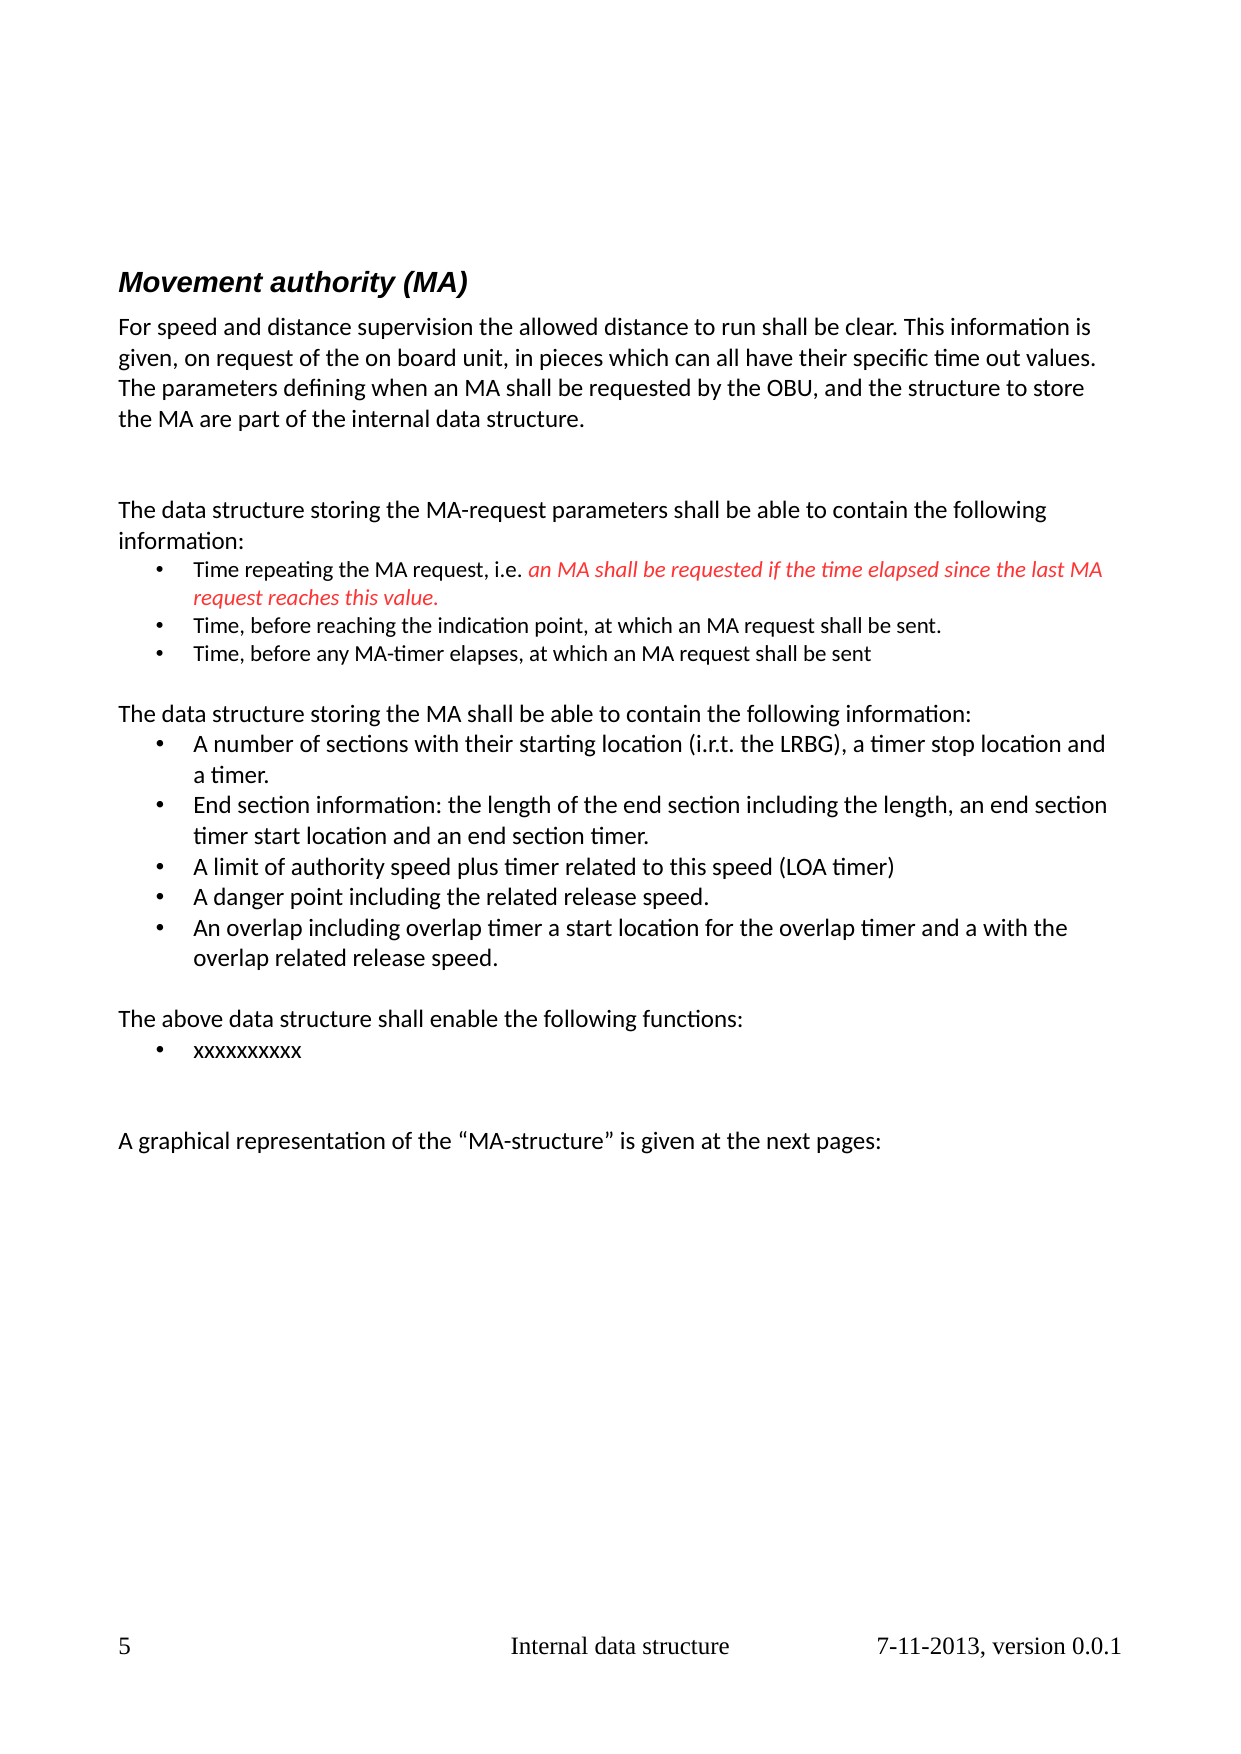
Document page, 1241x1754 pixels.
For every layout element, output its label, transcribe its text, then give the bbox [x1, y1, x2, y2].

list A limit of authority speed plus timer related to this speed (LOA timer) [156, 851, 1122, 881]
list Time, before reaching the indication point, at which an MA request shall be sent. [156, 611, 1122, 639]
text For speed and distance supervision the allowed distance to run shall be clear. This information is given, on request of the on board unit, in pieces which can all have their specific time out values. The parameters defining when an MA shall be requested by the OBU, and the structure to store the MA are part of the internal data structure. [118, 311, 1122, 433]
subtitle Movement authority (MA) [118, 265, 1122, 299]
list Time repeating the MA request, i.e. an MA shall be requested if the time elapsed since the last MA request reaches this value. [156, 555, 1122, 611]
list xxxxxxxxxx [156, 1034, 1122, 1064]
text The data structure storing the MA-request parameters shall be able to contain the following information: [118, 494, 1122, 555]
text The data structure storing the MA shall be able to contain the following information: [118, 698, 1122, 728]
text The above data structure shall enable the following functions: [118, 1003, 1122, 1034]
list Time, before any MA-timer elapses, at which an MA request shall be sent [156, 639, 1122, 667]
list A danger point including the related release speed. [156, 881, 1122, 912]
list An overlap including overlap timer a start location for the overlap timer and a with the overlap related release speed. [156, 912, 1122, 973]
list End section information: the length of the end section including the length, an end section timer start location and an end section timer. [156, 789, 1122, 851]
list A number of sections with their starting location (i.r.t. the LRBG), a timer stop location and a timer. [156, 728, 1122, 789]
text A graphical representation of the “MA-structure” is given at the next pages: [118, 1125, 1122, 1156]
